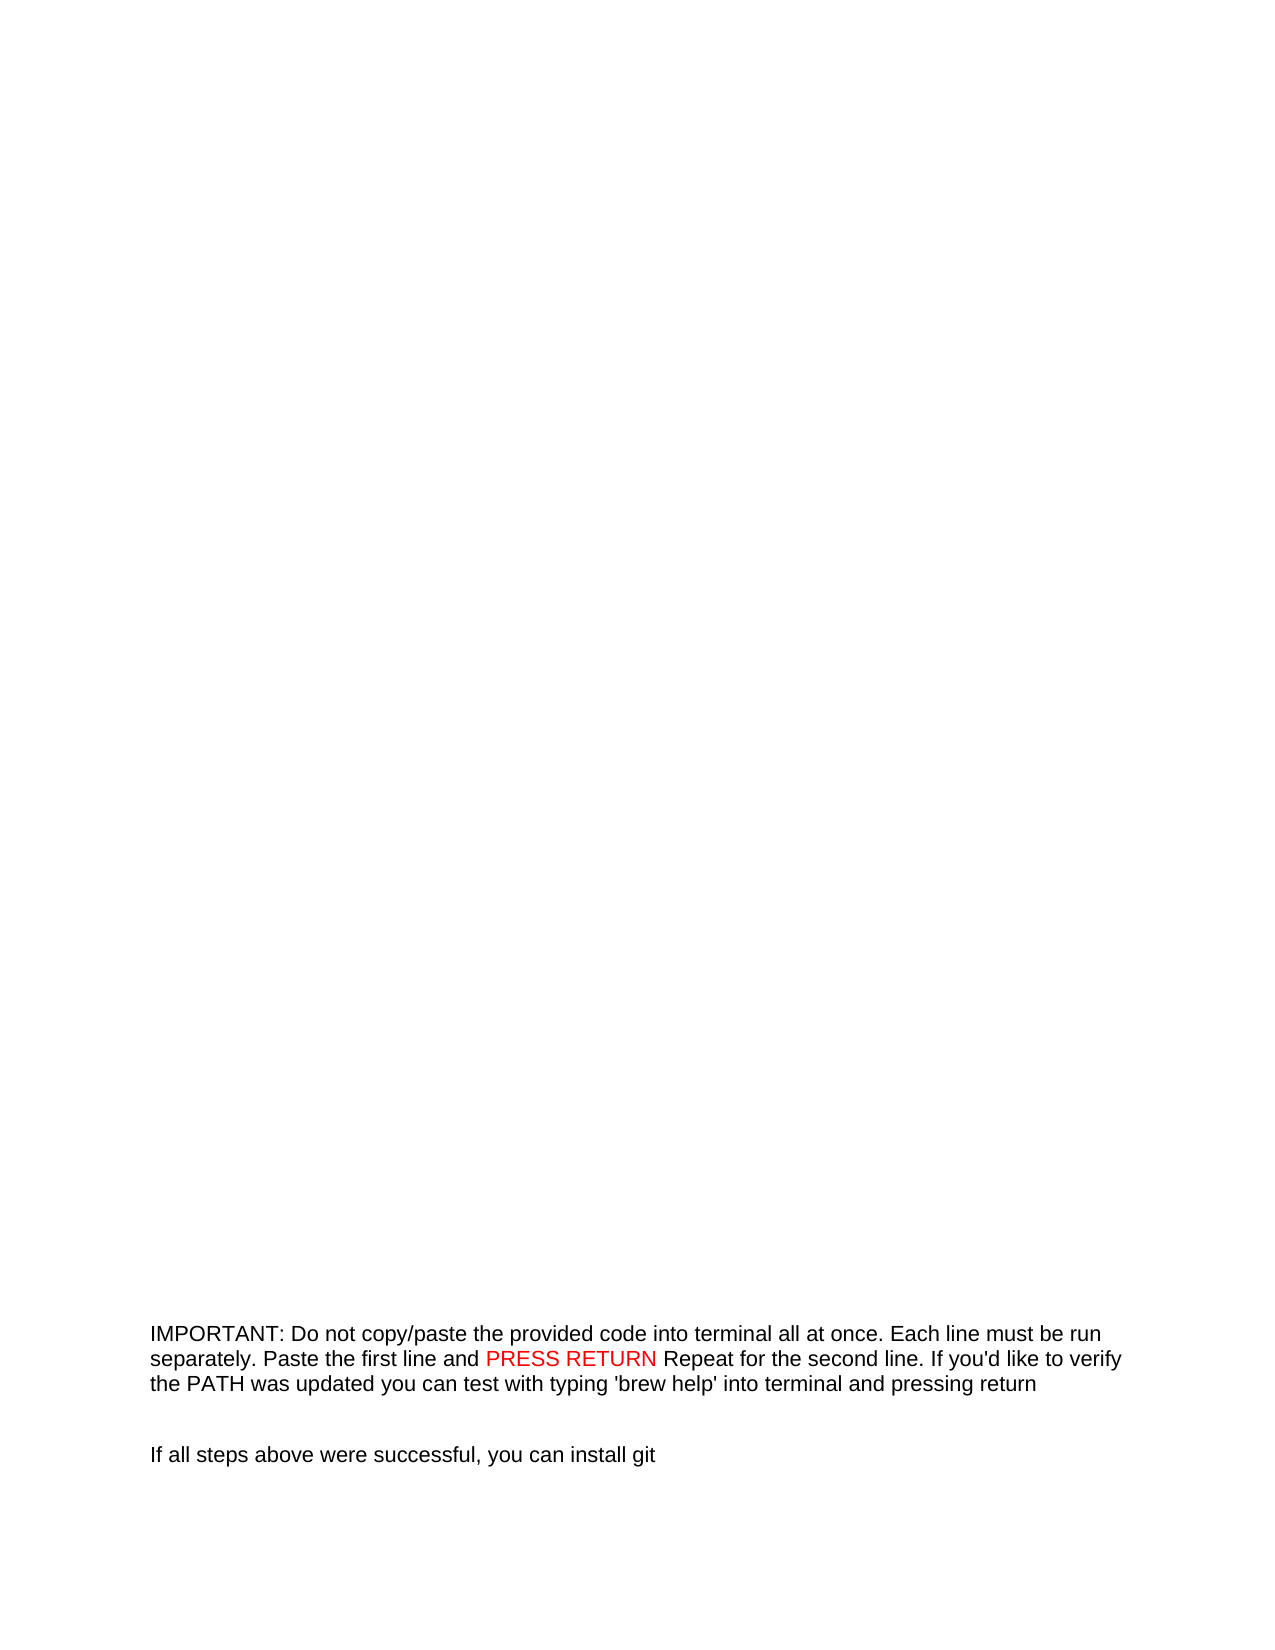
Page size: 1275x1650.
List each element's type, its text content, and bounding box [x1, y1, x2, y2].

picture [150, 150, 1050, 690]
text IMPORTANT: Do not copy/paste the provided code into terminal all at once. Each line must be run separately. Paste the first line and PRESS RETURN Repeat for the second line. If you'd like to verify the PATH was updated you can test with typing 'brew help' into terminal and pressing return [150, 1321, 1125, 1396]
picture [150, 735, 1050, 1275]
text If all steps above were successful, you can install git [150, 1442, 1125, 1467]
